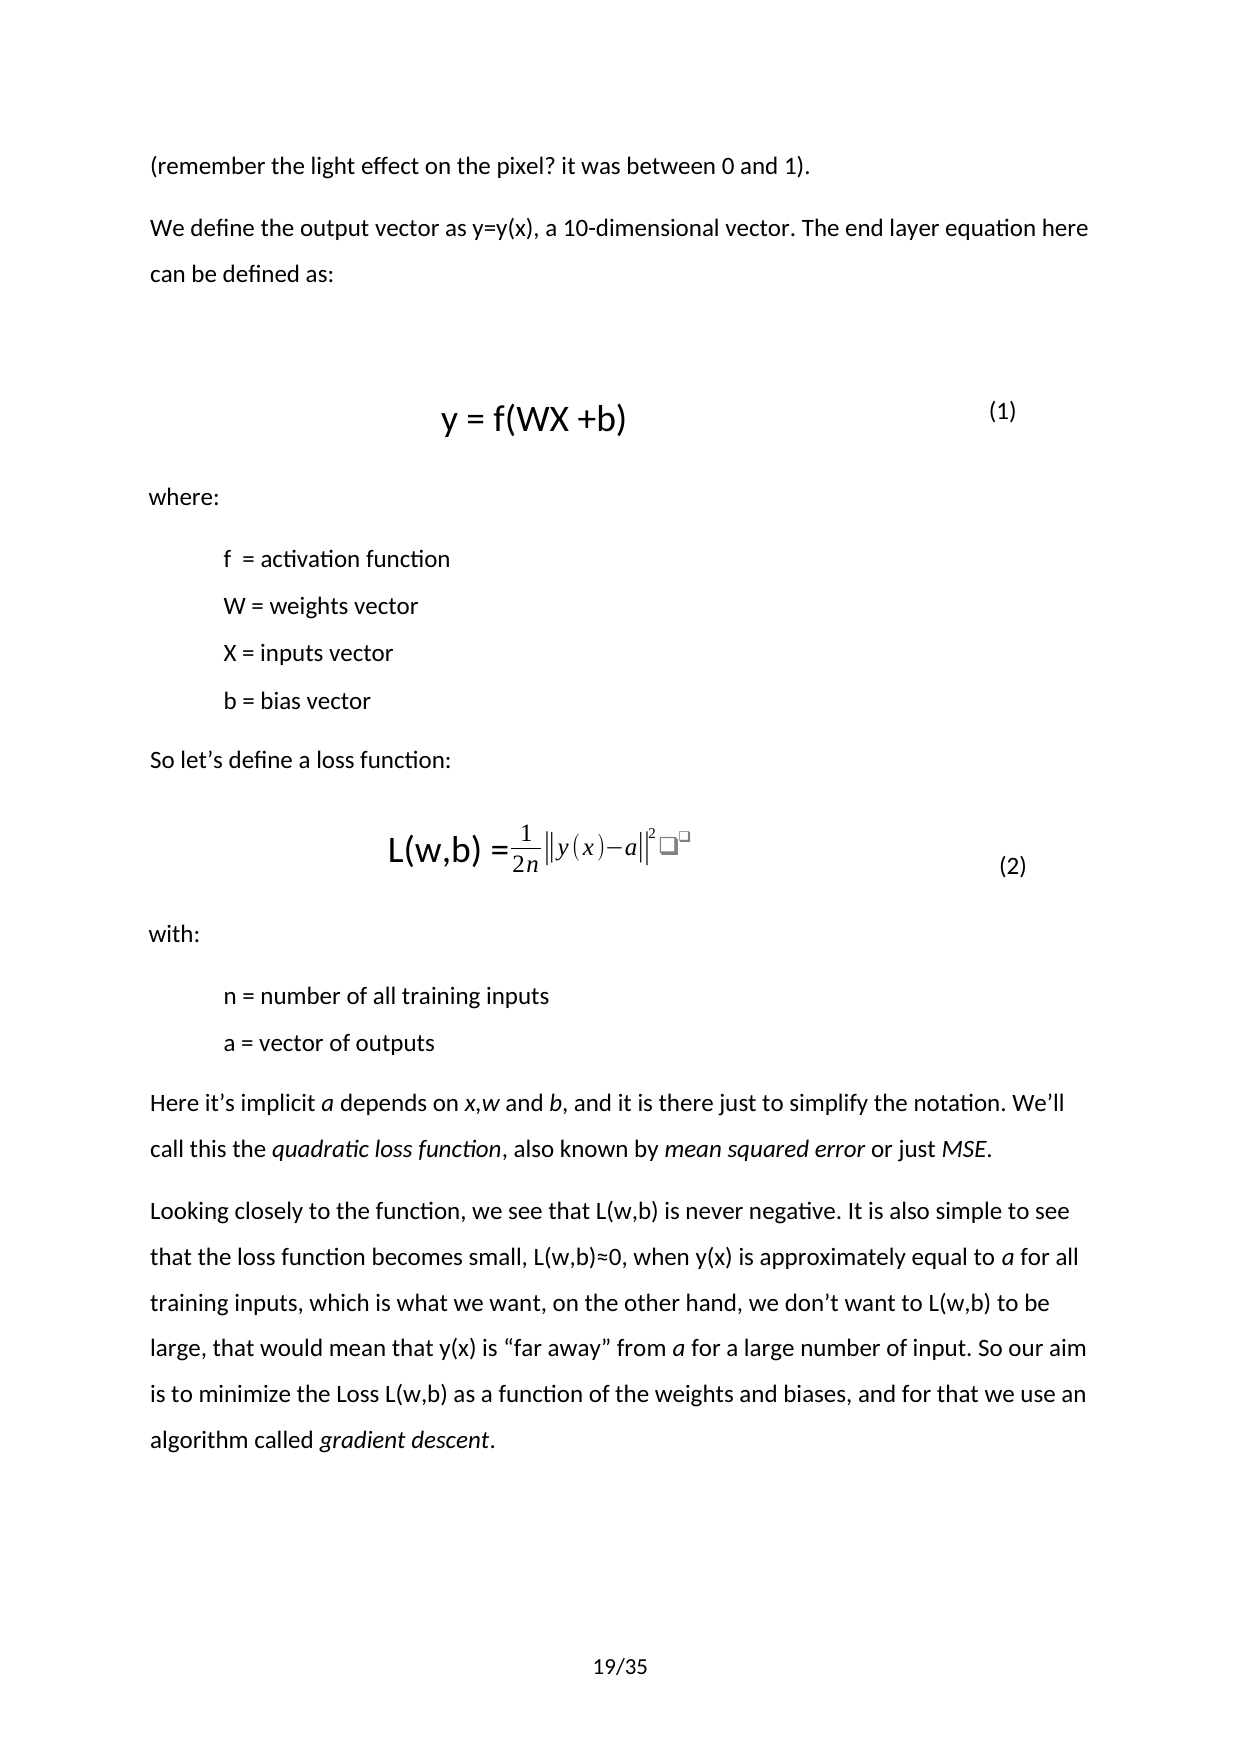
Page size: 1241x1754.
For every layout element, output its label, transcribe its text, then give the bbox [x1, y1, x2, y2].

table_header y = f(WX +b) where: f = activation function W = weights vector X = inputs vector b = bias vector [139, 385, 929, 742]
text Here it’s implicit a depends on x,w and b, and it is there just to simplify the notation. We’ll call this the quadratic loss function, also known by mean squared error or just MSE. [150, 1087, 1090, 1163]
text So let’s define a loss function: [150, 744, 1090, 775]
table_header L(w,b) = with: n = number of all training inputs a = vector of outputs [139, 809, 949, 1085]
text Looking closely to the function, we see that L(w,b) is never negative. It is also simple to see that the loss function becomes small, L(w,b)≈0, when y(x) is approximately equal to a for all training inputs, which is what we want, on the other hand, we don’t want to L(w,b) to be large, that would mean that y(x) is “far away” from a for a large number of input. So our aim is to minimize the Loss L(w,b) as a function of the weights and biases, and for that we use an algorithm called gradient descent. [150, 1195, 1090, 1454]
table_header (2) [951, 809, 1074, 1085]
table_header (1) [931, 385, 1074, 742]
text (remember the light effect on the pixel? it was between 0 and 1). [150, 150, 1090, 181]
text We define the output vector as y=y(x), a 10-dimensional vector. The end layer equation here can be defined as: [150, 212, 1090, 289]
